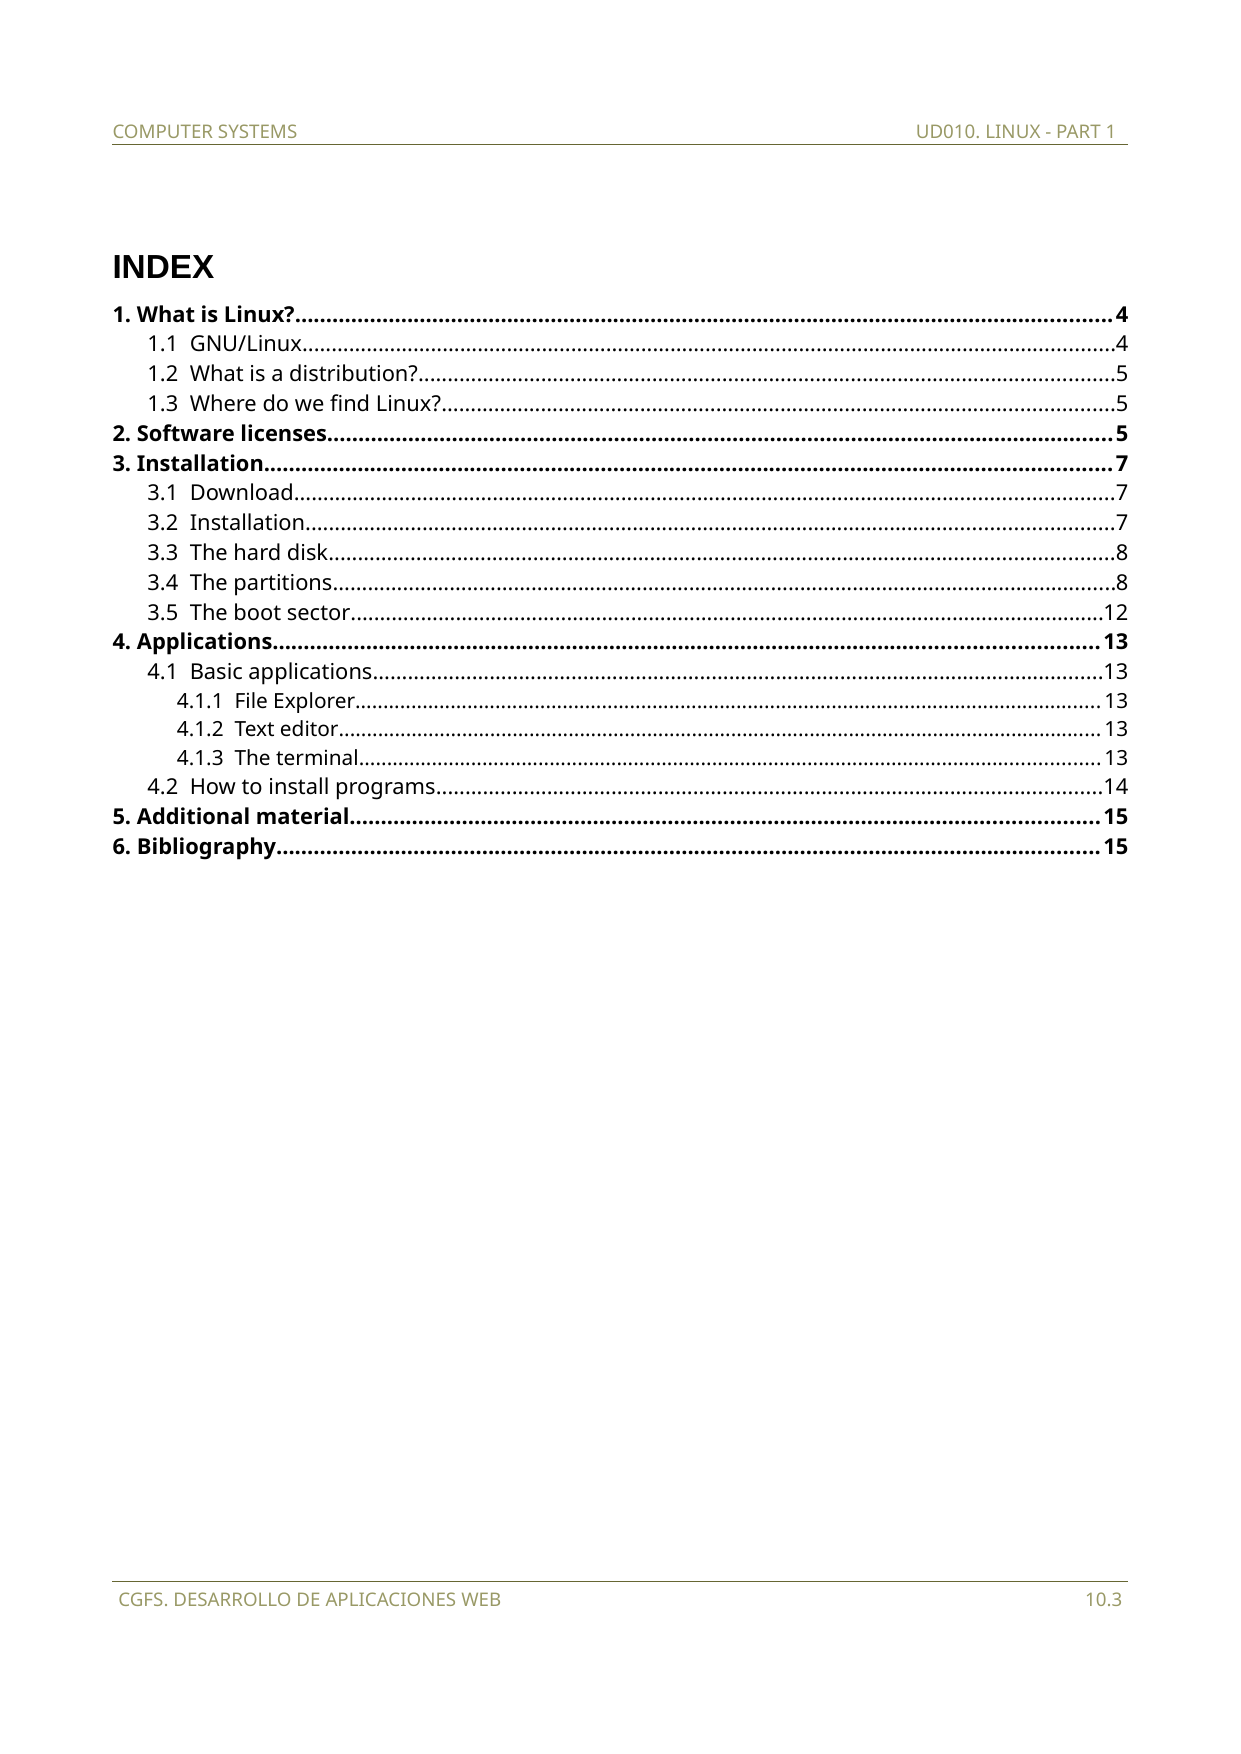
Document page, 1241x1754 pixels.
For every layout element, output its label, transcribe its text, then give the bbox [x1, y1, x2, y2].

text 3.5 The boot sector 12 [142, 596, 1128, 626]
text 1.1 GNU/Linux 4 [142, 328, 1128, 358]
text 1.3 Where do we find Linux? 5 [142, 388, 1128, 418]
text 3.2 Installation 7 [142, 507, 1128, 537]
subtitle INDEX [112, 248, 1128, 286]
text 3.1 Download 7 [142, 477, 1128, 507]
text 4.1.2 Text editor 13 [171, 714, 1128, 743]
text 2. Software licenses 5 [112, 418, 1128, 447]
text 4.2 How to install programs 14 [142, 771, 1128, 801]
text 4. Applications 13 [112, 626, 1128, 656]
text 6. Bibliography 15 [112, 831, 1128, 861]
text 4.1.1 File Explorer 13 [171, 686, 1128, 714]
text 3.3 The hard disk 8 [142, 537, 1128, 567]
text 1.2 What is a distribution? 5 [142, 358, 1128, 388]
text 4.1.3 The terminal 13 [171, 743, 1128, 771]
text 4.1 Basic applications 13 [142, 656, 1128, 686]
text 3. Installation 7 [112, 447, 1128, 477]
text 3.4 The partitions 8 [142, 567, 1128, 596]
text 5. Additional material 15 [112, 801, 1128, 831]
text 1. What is Linux? 4 [112, 298, 1128, 328]
